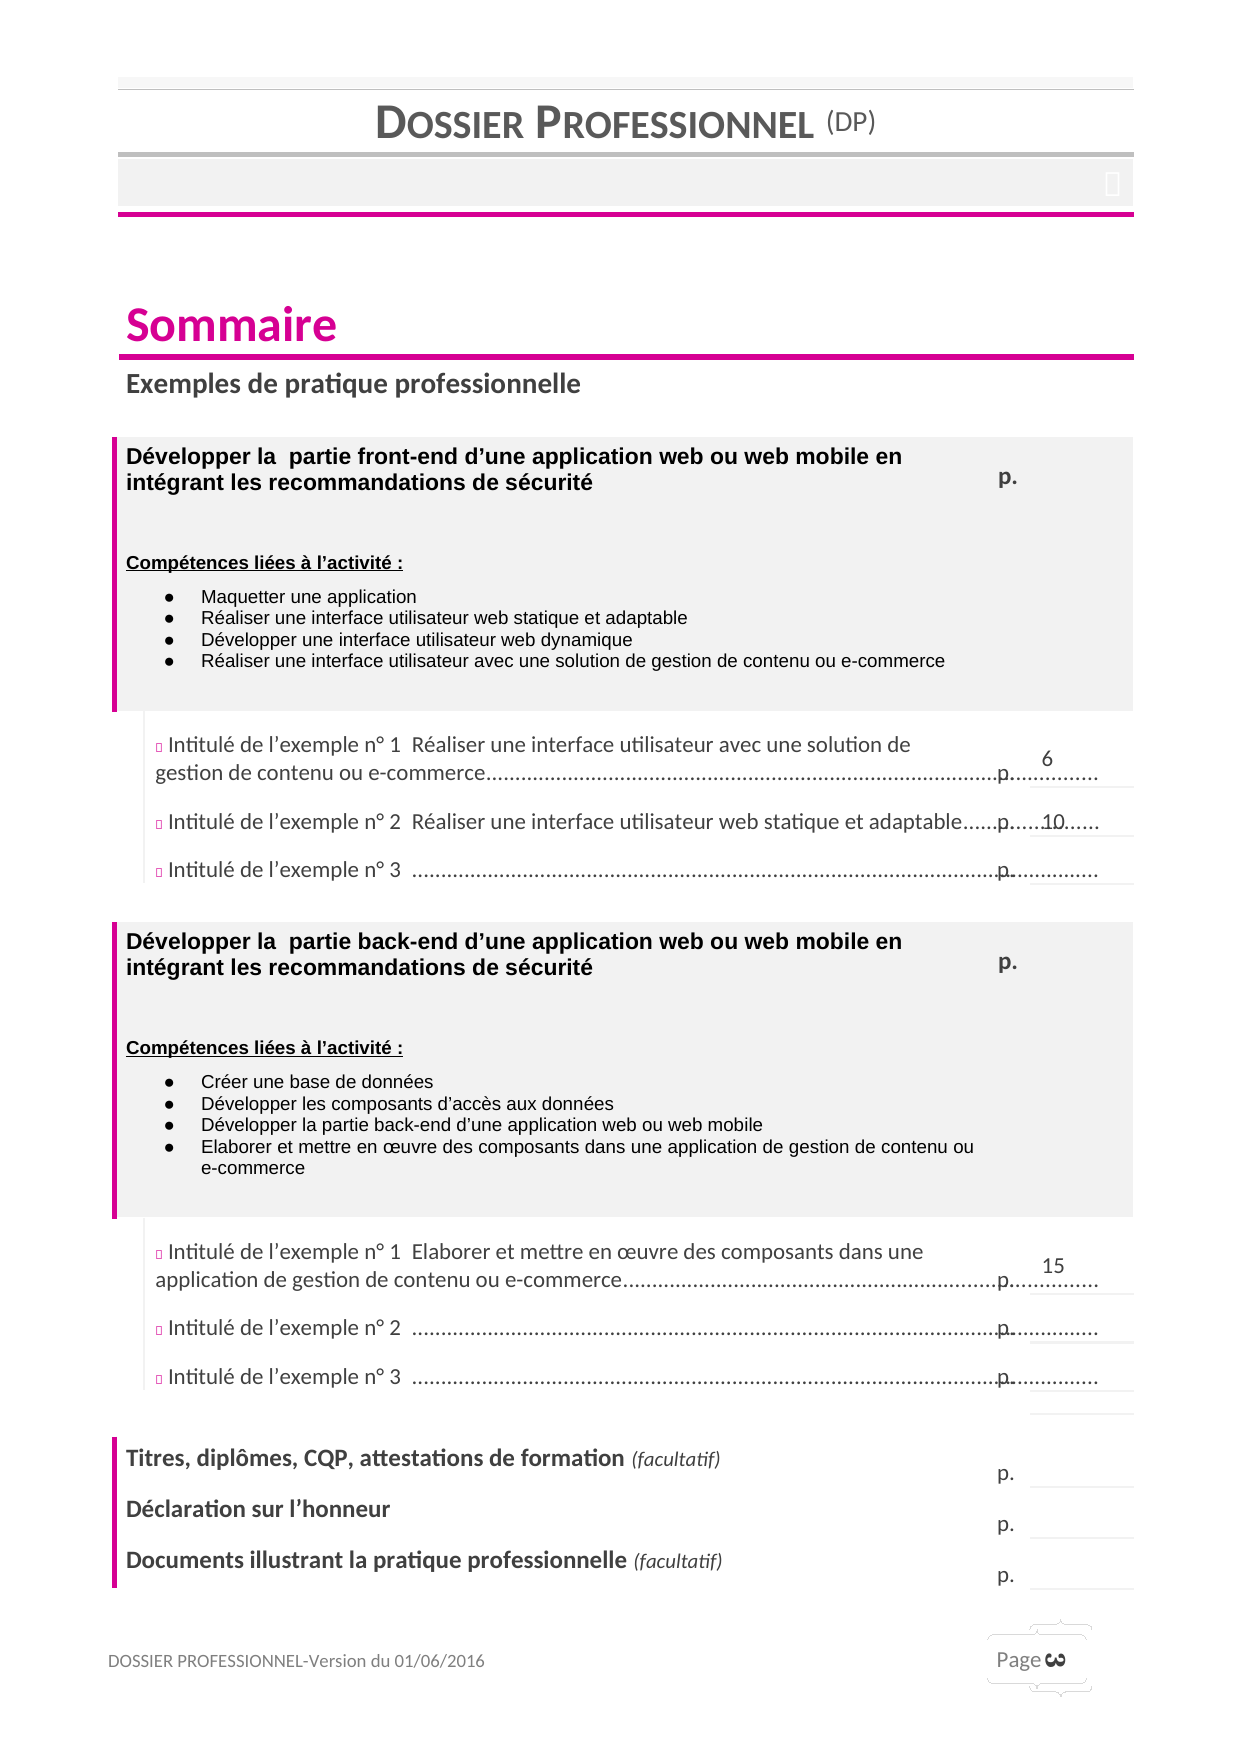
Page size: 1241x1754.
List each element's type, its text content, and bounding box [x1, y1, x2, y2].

table_cell [117, 508, 986, 546]
table_cell [986, 883, 1030, 922]
table_cell [117, 993, 986, 1031]
table_cell [144, 1390, 986, 1413]
table_cell p. [986, 1486, 1030, 1537]
table_cell [115, 712, 143, 786]
table_cell [1030, 508, 1133, 546]
table_cell [986, 1031, 1030, 1217]
table_cell [1030, 837, 1133, 883]
table_cell [1030, 1488, 1133, 1537]
table_cell 10 [1030, 788, 1133, 835]
table_cell Développer la partie front-end d’une application web ou web mobile en intégrant les recommandations de sécurité [117, 437, 986, 508]
table_cell p. [986, 786, 1030, 835]
table_cell Exemples de pratique professionnelle [115, 354, 1133, 437]
table_cell [144, 883, 986, 922]
table_cell [1030, 546, 1133, 711]
table_cell  Intitulé de l’exemple n° 3 [145, 835, 986, 883]
table_cell [115, 1390, 144, 1413]
table_cell p. [986, 1341, 1030, 1390]
table_cell [1030, 1392, 1133, 1413]
table_cell p. [986, 835, 1030, 883]
table_header Sommaire [115, 286, 1133, 353]
table_cell [115, 1219, 143, 1293]
table_cell [986, 1413, 1030, 1437]
table_cell Compétences liées à l’activité : Maquetter une application Réaliser une interface utilisateur web statique et adaptable Développer une interface utilisateur web dynamique Réaliser une interface utilisateur avec une solution de gestion de contenu ou e-commerce [117, 546, 986, 711]
table_cell [1030, 437, 1133, 508]
table_cell [1030, 993, 1133, 1031]
table_cell p. [986, 437, 1030, 508]
table_cell p. [986, 922, 1030, 993]
table_cell [1030, 1539, 1133, 1588]
table_cell 15 [1030, 1218, 1133, 1293]
table_cell [1030, 1415, 1133, 1437]
table_cell [986, 508, 1030, 546]
table_cell [115, 1341, 143, 1390]
table_cell p. [986, 1293, 1030, 1341]
table_cell [986, 993, 1030, 1031]
table_cell 6 [1030, 711, 1133, 786]
table_cell [115, 1293, 143, 1341]
table_cell Déclaration sur l’honneur [117, 1486, 986, 1537]
table_cell [115, 1413, 144, 1437]
table_cell [115, 835, 143, 883]
table_cell  Intitulé de l’exemple n° 1 Réaliser une interface utilisateur avec une solution de gestion de contenu ou e-commerce [145, 711, 986, 786]
table_cell [1030, 1437, 1133, 1486]
table_cell [1030, 922, 1133, 993]
table_cell  Intitulé de l’exemple n° 1 Elaborer et mettre en œuvre des composants dans une application de gestion de contenu ou e-commerce [145, 1218, 986, 1293]
table_cell  Intitulé de l’exemple n° 3 [145, 1341, 986, 1390]
table_cell [115, 883, 144, 922]
table_cell [1030, 1344, 1133, 1390]
table_cell [1030, 1031, 1133, 1217]
table_cell p. [986, 1537, 1030, 1588]
table_cell [115, 786, 143, 835]
table_cell p. [986, 1218, 1030, 1293]
table_cell [986, 546, 1030, 711]
table_cell  Intitulé de l’exemple n° 2 Réaliser une interface utilisateur web statique et adaptable [145, 786, 986, 835]
table_cell [1030, 1295, 1133, 1341]
table_cell Titres, diplômes, CQP, attestations de formation (facultatif) [117, 1437, 986, 1486]
table_cell [1030, 885, 1133, 922]
table_cell p. [986, 711, 1030, 786]
table_cell Développer la partie back-end d’une application web ou web mobile en intégrant les recommandations de sécurité [117, 922, 986, 993]
table_cell  Intitulé de l’exemple n° 2 [145, 1293, 986, 1341]
table_cell [144, 1413, 986, 1437]
table_cell p. [986, 1437, 1030, 1486]
table_cell Documents illustrant la pratique professionnelle (facultatif) [117, 1537, 986, 1588]
table_cell [986, 1390, 1030, 1413]
table_cell Compétences liées à l’activité : Créer une base de données Développer les composants d’accès aux données Développer la partie back-end d’une application web ou web mobile Elaborer et mettre en œuvre des composants dans une application de gestion de contenu ou e-commerce [117, 1031, 986, 1217]
